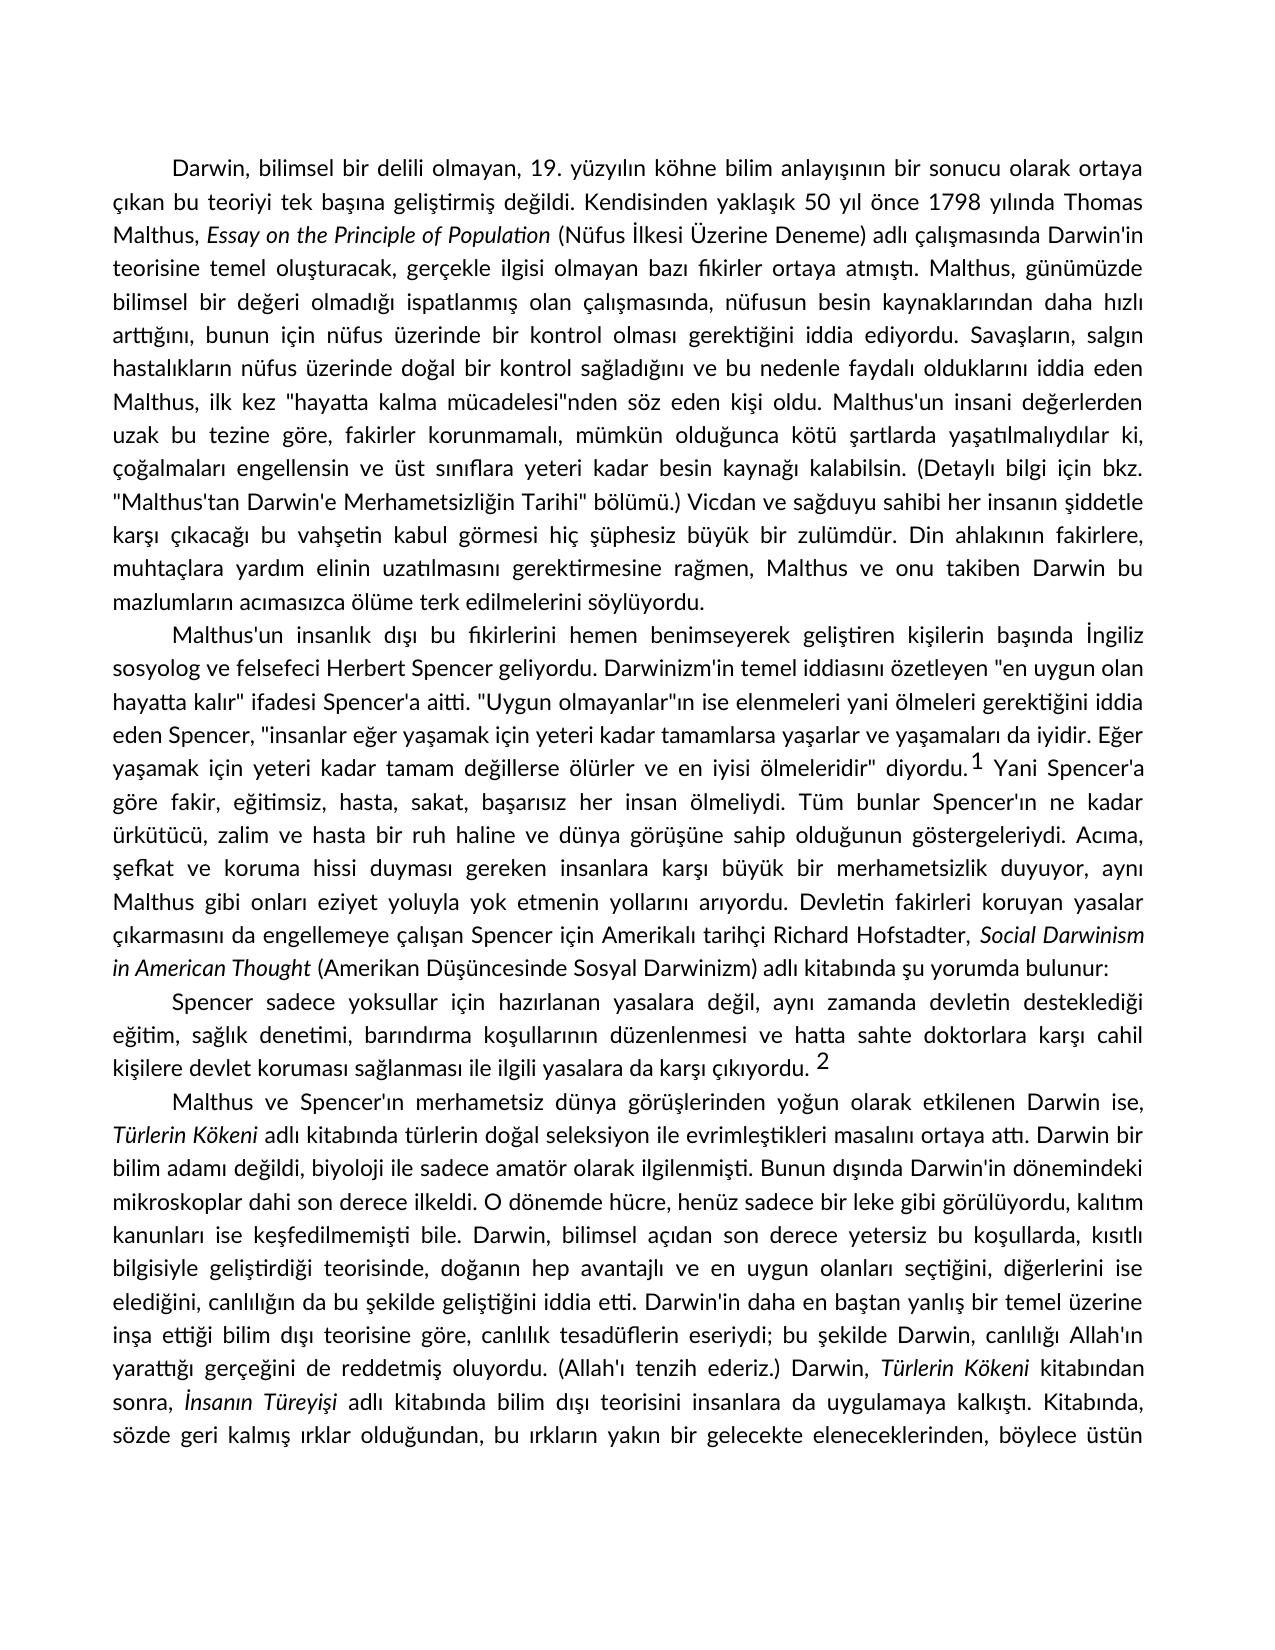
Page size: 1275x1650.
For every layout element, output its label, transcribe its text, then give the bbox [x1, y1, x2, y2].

text Malthus'un insanlık dışı bu fikirlerini hemen benimseyerek geliştiren kişilerin başında İngiliz sosyolog ve felsefeci Herbert Spencer geliyordu. Darwinizm'in temel iddiasını özetleyen "en uygun olan hayatta kalır" ifadesi Spencer'a aitti. "Uygun olmayanlar"ın ise elenmeleri yani ölmeleri gerektiğini iddia eden Spencer, "insanlar eğer yaşamak için yeteri kadar tamamlarsa yaşarlar ve yaşamaları da iyidir. Eğer yaşamak için yeteri kadar tamam değillerse ölürler ve en iyisi ölmeleridir" diyordu.1 Yani Spencer'a göre fakir, eğitimsiz, hasta, sakat, başarısız her insan ölmeliydi. Tüm bunlar Spencer'ın ne kadar ürkütücü, zalim ve hasta bir ruh haline ve dünya görüşüne sahip olduğunun göstergeleriydi. Acıma, şefkat ve koruma hissi duyması gereken insanlara karşı büyük bir merhametsizlik duyuyor, aynı Malthus gibi onları eziyet yoluyla yok etmenin yollarını arıyordu. Devletin fakirleri koruyan yasalar çıkarmasını da engellemeye çalışan Spencer için Amerikalı tarihçi Richard Hofstadter, Social Darwinism in American Thought (Amerikan Düşüncesinde Sosyal Darwinizm) adlı kitabında şu yorumda bulunur: [112, 617, 1145, 983]
text Malthus ve Spencer'ın merhametsiz dünya görüşlerinden yoğun olarak etkilenen Darwin ise, Türlerin Kökeni adlı kitabında türlerin doğal seleksiyon ile evrimleştikleri masalını ortaya attı. Darwin bir bilim adamı değildi, biyoloji ile sadece amatör olarak ilgilenmişti. Bunun dışında Darwin'in dönemindeki mikroskoplar dahi son derece ilkeldi. O dönemde hücre, henüz sadece bir leke gibi görülüyordu, kalıtım kanunları ise keşfedilmemişti bile. Darwin, bilimsel açıdan son derece yetersiz bu koşullarda, kısıtlı bilgisiyle geliştirdiği teorisinde, doğanın hep avantajlı ve en uygun olanları seçtiğini, diğerlerini ise elediğini, canlılığın da bu şekilde geliştiğini iddia etti. Darwin'in daha en baştan yanlış bir temel üzerine inşa ettiği bilim dışı teorisine göre, canlılık tesadüflerin eseriydi; bu şekilde Darwin, canlılığı Allah'ın yarattığı gerçeğini de reddetmiş oluyordu. (Allah'ı tenzih ederiz.) Darwin, Türlerin Kökeni kitabından sonra, İnsanın Türeyişi adlı kitabında bilim dışı teorisini insanlara da uygulamaya kalkıştı. Kitabında, sözde geri kalmış ırklar olduğundan, bu ırkların yakın bir gelecekte eleneceklerinden, böylece üstün [112, 1083, 1145, 1450]
text Spencer sadece yoksullar için hazırlanan yasalara değil, aynı zamanda devletin desteklediği eğitim, sağlık denetimi, barındırma koşullarının düzenlenmesi ve hatta sahte doktorlara karşı cahil kişilere devlet koruması sağlanması ile ilgili yasalara da karşı çıkıyordu. 2 [112, 983, 1145, 1083]
text Darwin, bilimsel bir delili olmayan, 19. yüzyılın köhne bilim anlayışının bir sonucu olarak ortaya çıkan bu teoriyi tek başına geliştirmiş değildi. Kendisinden yaklaşık 50 yıl önce 1798 yılında Thomas Malthus, Essay on the Principle of Population (Nüfus İlkesi Üzerine Deneme) adlı çalışmasında Darwin'in teorisine temel oluşturacak, gerçekle ilgisi olmayan bazı fikirler ortaya atmıştı. Malthus, günümüzde bilimsel bir değeri olmadığı ispatlanmış olan çalışmasında, nüfusun besin kaynaklarından daha hızlı arttığını, bunun için nüfus üzerinde bir kontrol olması gerektiğini iddia ediyordu. Savaşların, salgın hastalıkların nüfus üzerinde doğal bir kontrol sağladığını ve bu nedenle faydalı olduklarını iddia eden Malthus, ilk kez "hayatta kalma mücadelesi"nden söz eden kişi oldu. Malthus'un insani değerlerden uzak bu tezine göre, fakirler korunmamalı, mümkün olduğunca kötü şartlarda yaşatılmalıydılar ki, çoğalmaları engellensin ve üst sınıflara yeteri kadar besin kaynağı kalabilsin. (Detaylı bilgi için bkz. "Malthus'tan Darwin'e Merhametsizliğin Tarihi" bölümü.) Vicdan ve sağduyu sahibi her insanın şiddetle karşı çıkacağı bu vahşetin kabul görmesi hiç şüphesiz büyük bir zulümdür. Din ahlakının fakirlere, muhtaçlara yardım elinin uzatılmasını gerektirmesine rağmen, Malthus ve onu takiben Darwin bu mazlumların acımasızca ölüme terk edilmelerini söylüyordu. [112, 150, 1145, 617]
